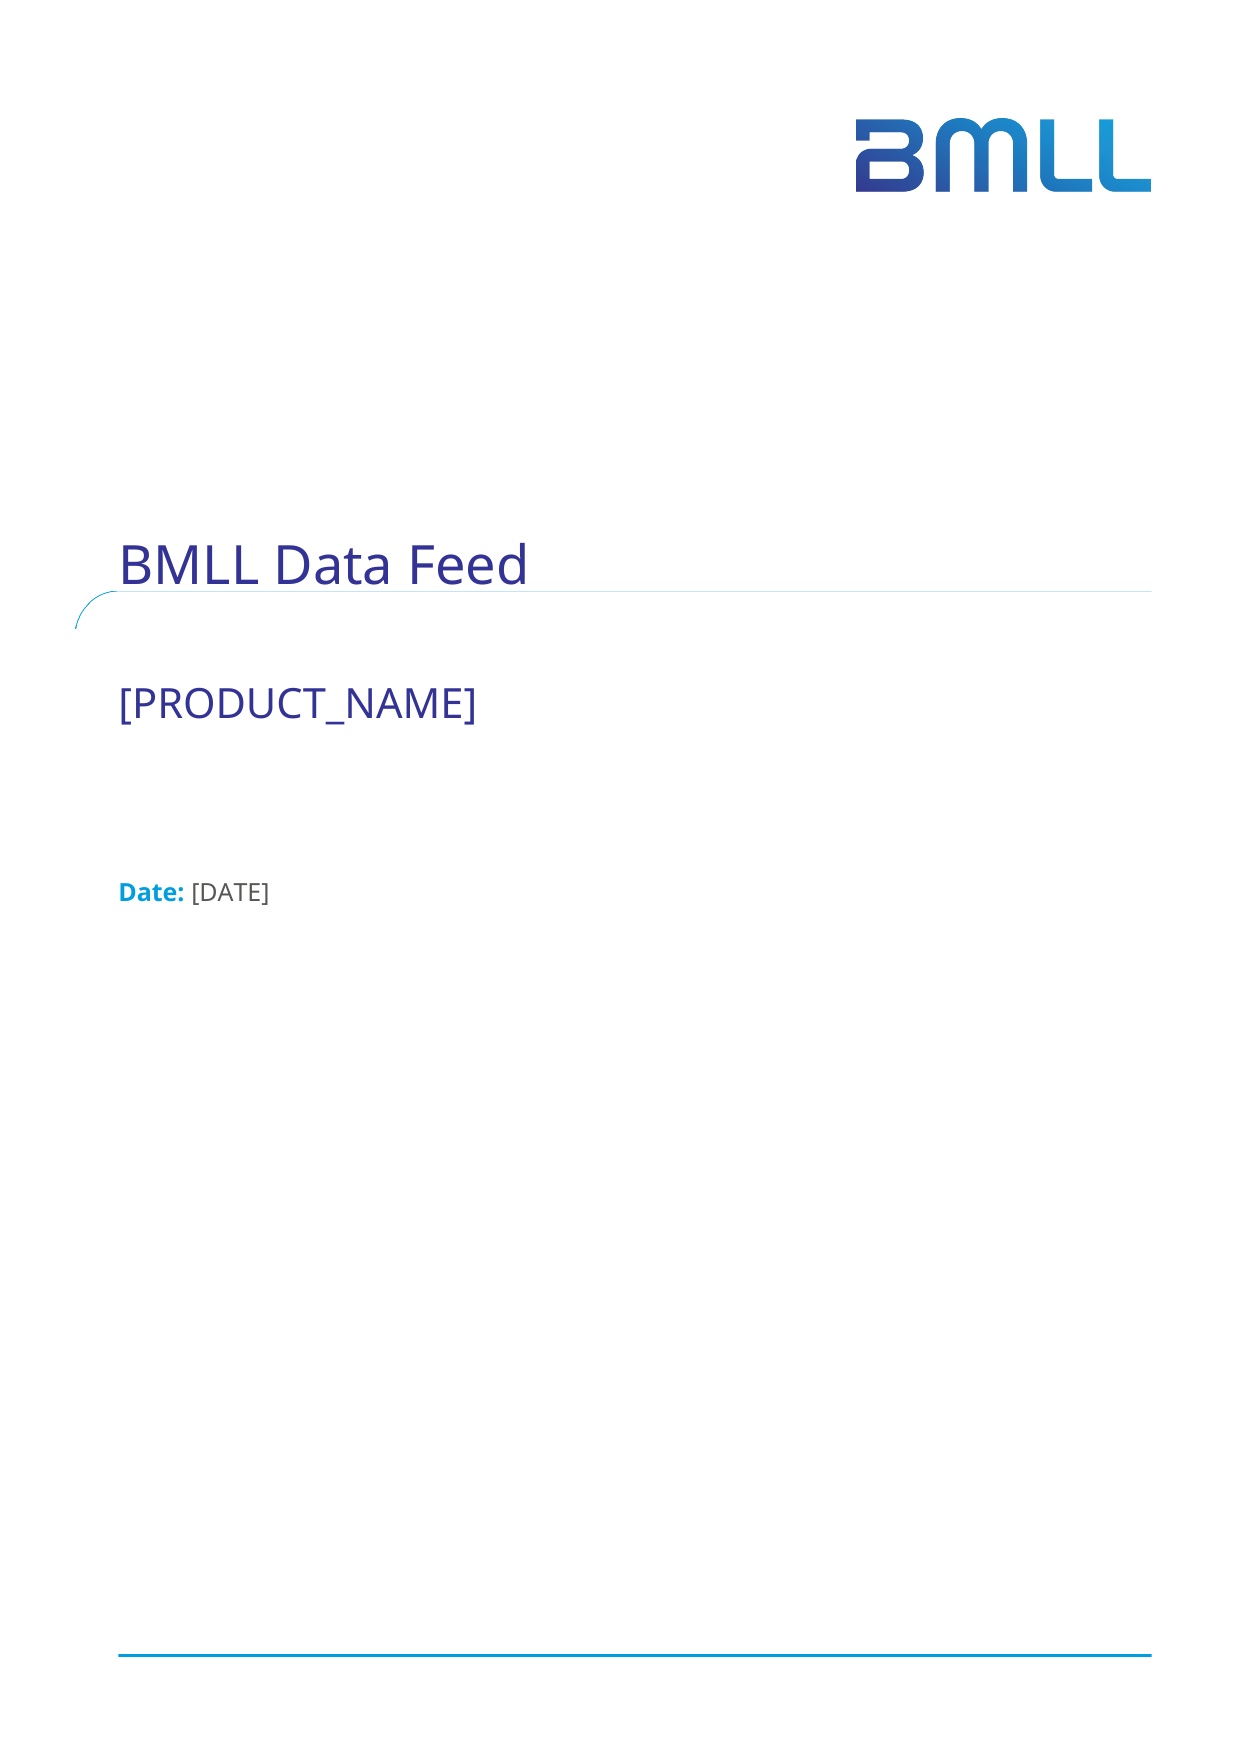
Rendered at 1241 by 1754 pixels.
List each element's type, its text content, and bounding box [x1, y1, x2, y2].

picture [856, 118, 1152, 192]
table_header BMLL Data Feed [PRODUCT_NAME] [118, 396, 839, 732]
table_cell [118, 732, 839, 839]
picture [839, 591, 1152, 629]
picture [75, 591, 118, 629]
table_cell Date: [DATE] [118, 839, 839, 1098]
